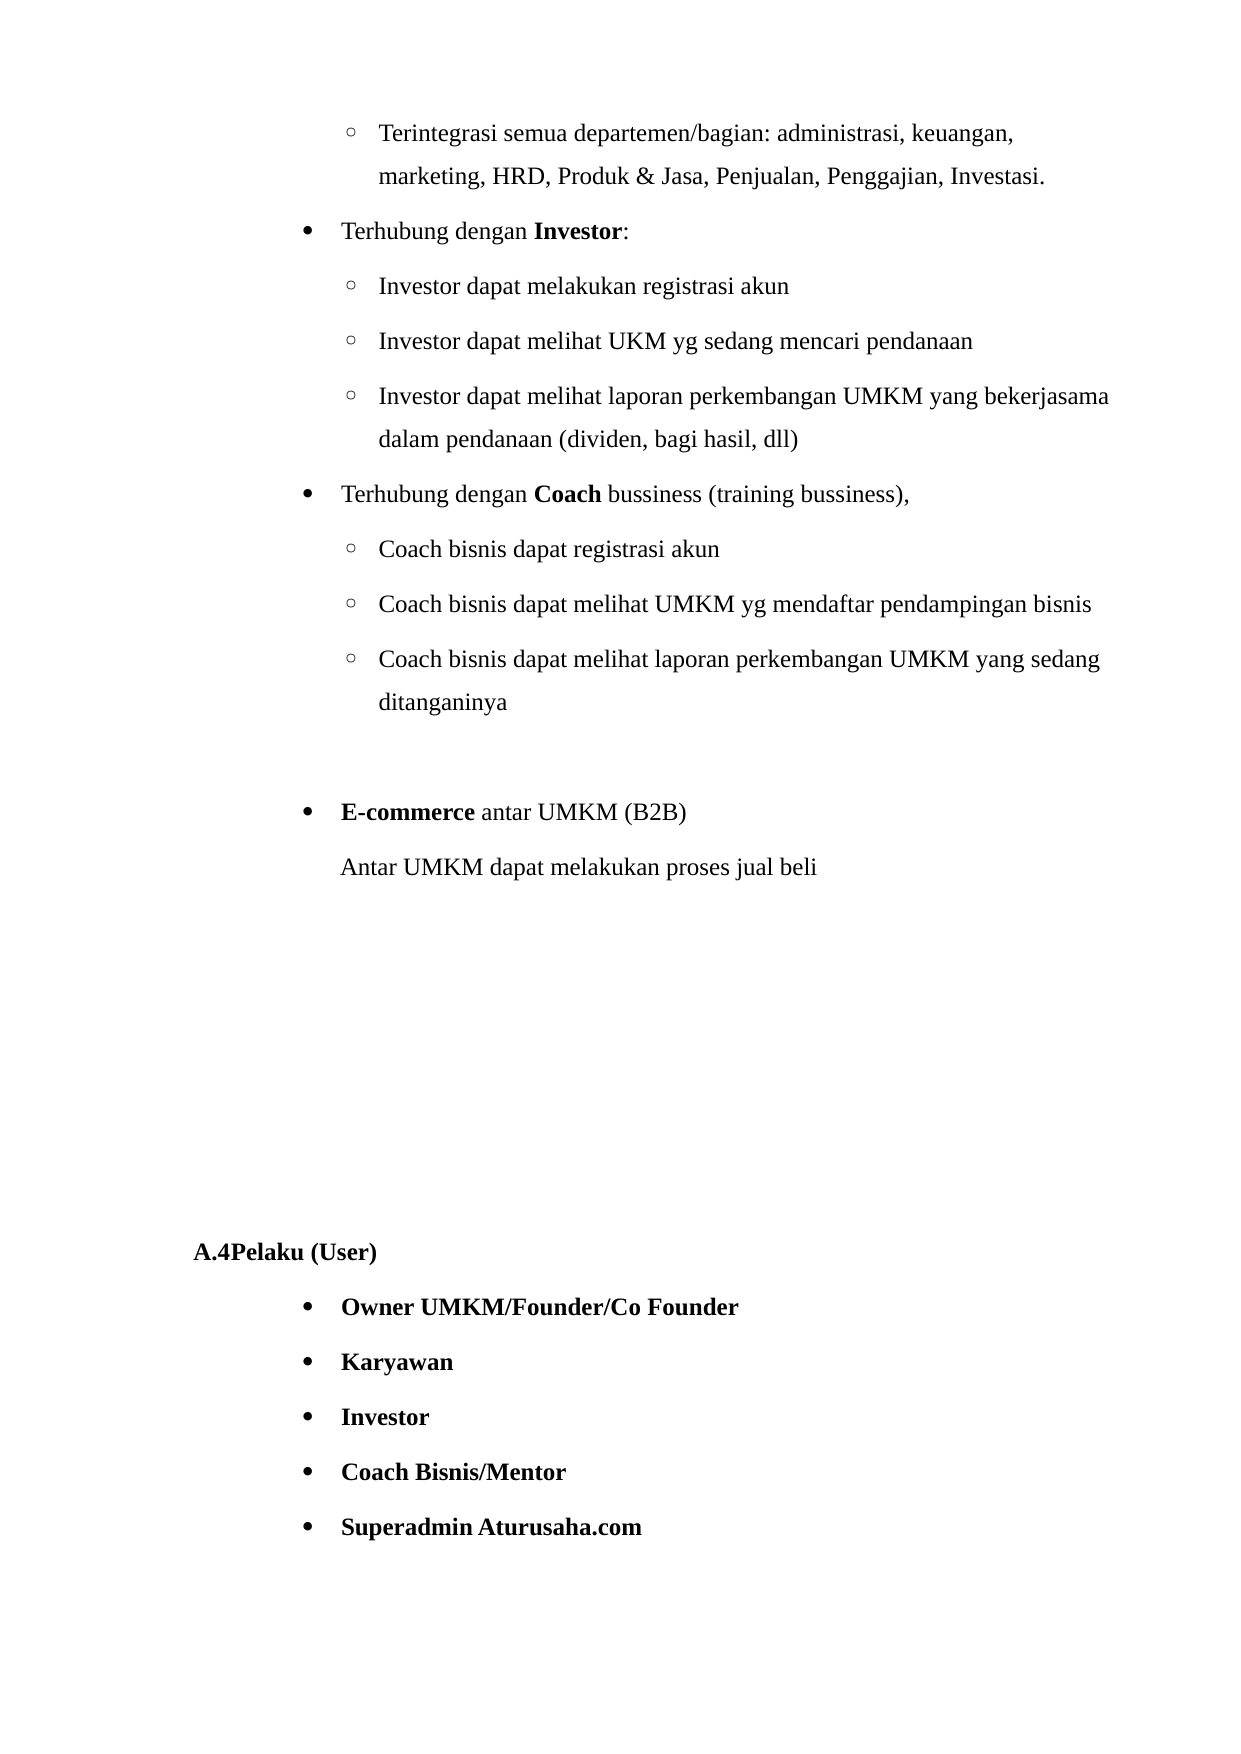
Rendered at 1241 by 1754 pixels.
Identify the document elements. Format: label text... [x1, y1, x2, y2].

list Investor [303, 1402, 1122, 1431]
list Terhubung dengan Coach bussiness (training bussiness), [303, 479, 1122, 508]
list Coach bisnis dapat melihat UMKM yg mendaftar pendampingan bisnis [341, 589, 1122, 618]
text Antar UMKM dapat melakukan proses jual beli [118, 852, 1122, 881]
list Coach bisnis dapat melihat laporan perkembangan UMKM yang sedang ditanganinya [341, 644, 1122, 716]
list Karyawan [303, 1347, 1122, 1376]
list Terintegrasi semua departemen/bagian: administrasi, keuangan, marketing, HRD, Produk & Jasa, Penjualan, Penggajian, Investasi. [341, 118, 1122, 190]
list Pelaku (User) [193, 1237, 1122, 1266]
list Owner UMKM/Founder/Co Founder [303, 1292, 1122, 1321]
list Terhubung dengan Investor: [303, 216, 1122, 245]
list Superadmin Aturusaha.com [303, 1512, 1122, 1541]
list Coach Bisnis/Mentor [303, 1457, 1122, 1486]
list Investor dapat melakukan registrasi akun [341, 271, 1122, 300]
list Investor dapat melihat UKM yg sedang mencari pendanaan [341, 326, 1122, 355]
list Investor dapat melihat laporan perkembangan UMKM yang bekerjasama dalam pendanaan (dividen, bagi hasil, dll) [341, 381, 1122, 453]
list Coach bisnis dapat registrasi akun [341, 534, 1122, 563]
list E-commerce antar UMKM (B2B) [303, 797, 1122, 826]
